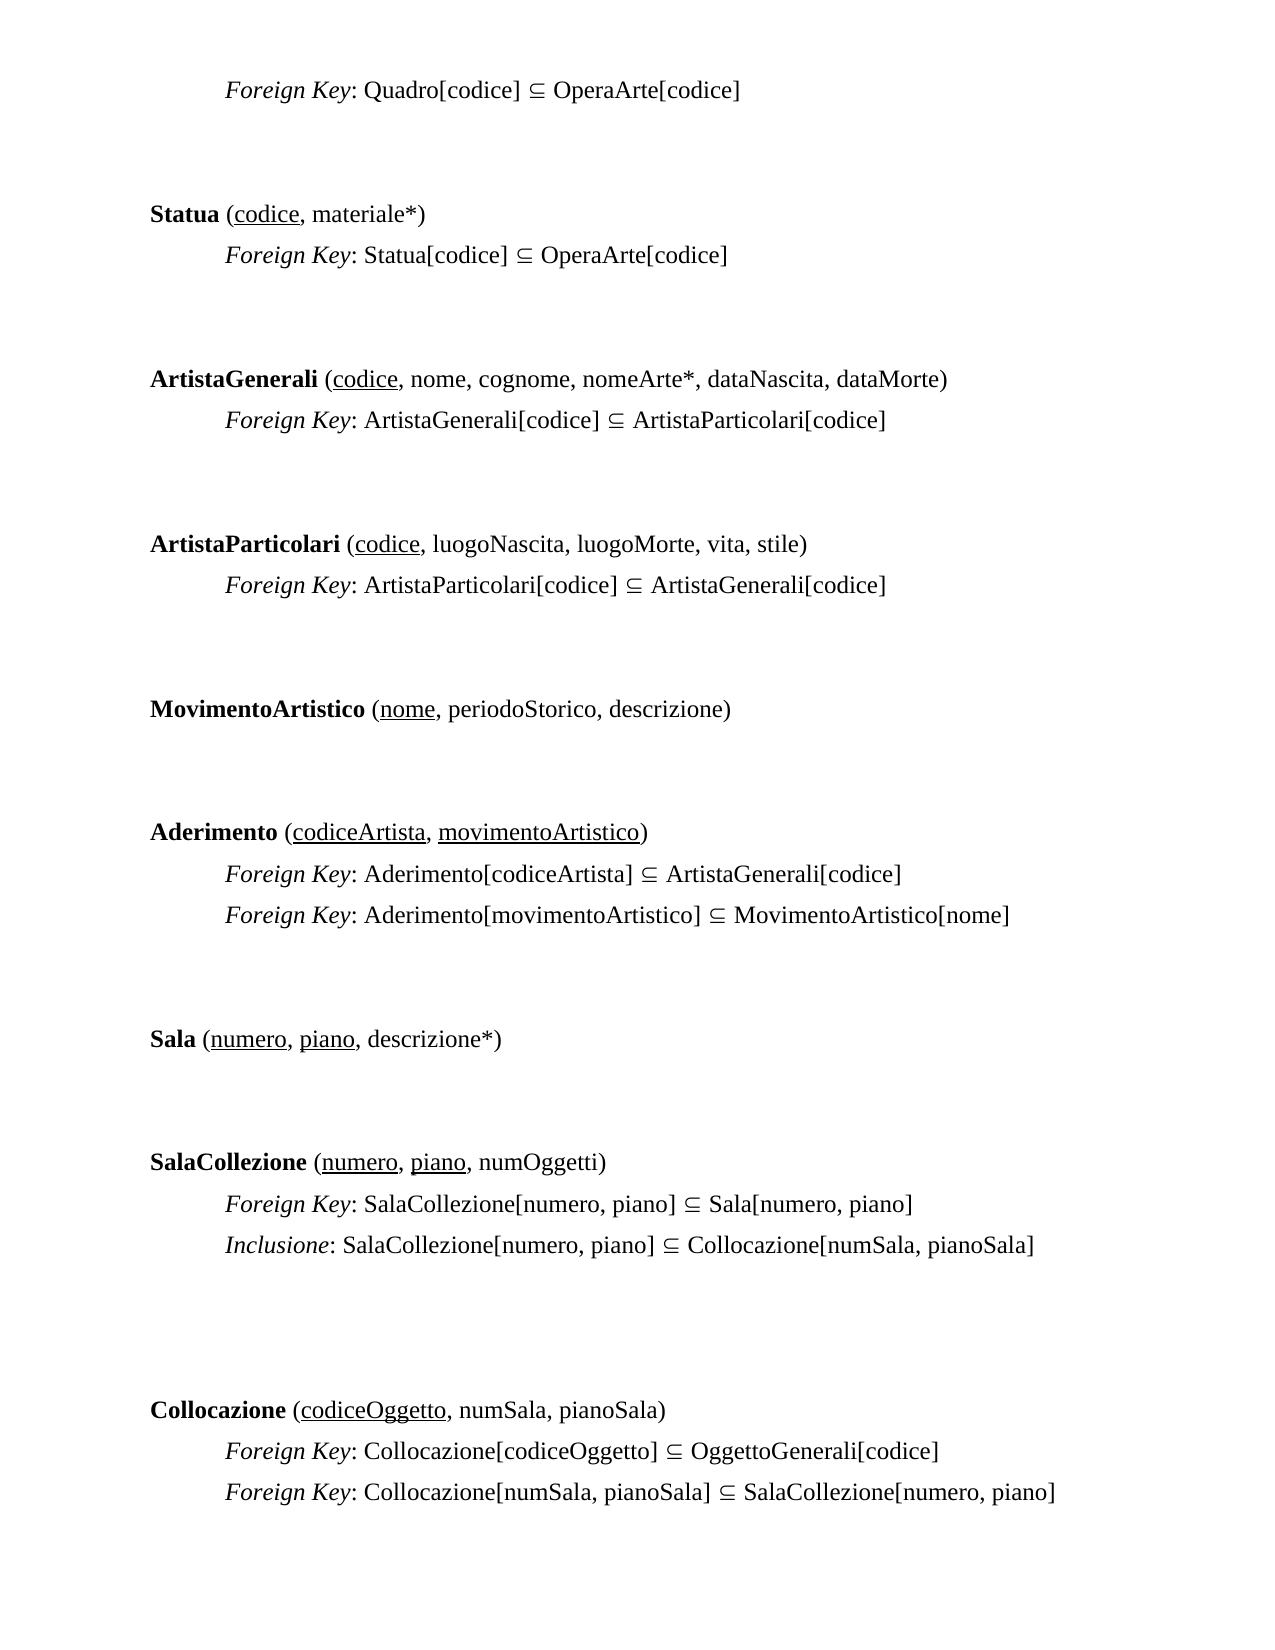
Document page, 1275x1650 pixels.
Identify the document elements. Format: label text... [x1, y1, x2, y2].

text Foreign Key: Aderimento[codiceArtista] ⊆ ArtistaGenerali[codice] [150, 859, 1125, 887]
text Foreign Key: ArtistaGenerali[codice] ⊆ ArtistaParticolari[codice] [150, 405, 1125, 434]
text Foreign Key: Statua[codice] ⊆ OperaArte[codice] [150, 240, 1125, 269]
text SalaCollezione (numero, piano, numOggetti) [150, 1147, 1125, 1176]
text Foreign Key: Collocazione[numSala, pianoSala] ⊆ SalaCollezione[numero, piano] [150, 1477, 1125, 1506]
text Collocazione (codiceOggetto, numSala, pianoSala) [150, 1395, 1125, 1424]
text Foreign Key: ArtistaParticolari[codice] ⊆ ArtistaGenerali[codice] [150, 570, 1125, 599]
text ArtistaParticolari (codice, luogoNascita, luogoMorte, vita, stile) [150, 529, 1125, 557]
text Foreign Key: Collocazione[codiceOggetto] ⊆ OggettoGenerali[codice] [150, 1436, 1125, 1465]
text Sala (numero, piano, descrizione*) [150, 1024, 1125, 1052]
text MovimentoArtistico (nome, periodoStorico, descrizione) [150, 694, 1125, 722]
text Inclusione: SalaCollezione[numero, piano] ⊆ Collocazione[numSala, pianoSala] [150, 1230, 1125, 1259]
text Foreign Key: SalaCollezione[numero, piano] ⊆ Sala[numero, piano] [150, 1189, 1125, 1217]
text Aderimento (codiceArtista, movimentoArtistico) [150, 817, 1125, 846]
text Foreign Key: Aderimento[movimentoArtistico] ⊆ MovimentoArtistico[nome] [150, 900, 1125, 929]
text Statua (codice, materiale*) [150, 199, 1125, 227]
text ArtistaGenerali (codice, nome, cognome, nomeArte*, dataNascita, dataMorte) [150, 364, 1125, 392]
text Foreign Key: Quadro[codice] ⊆ OperaArte[codice] [150, 75, 1125, 104]
